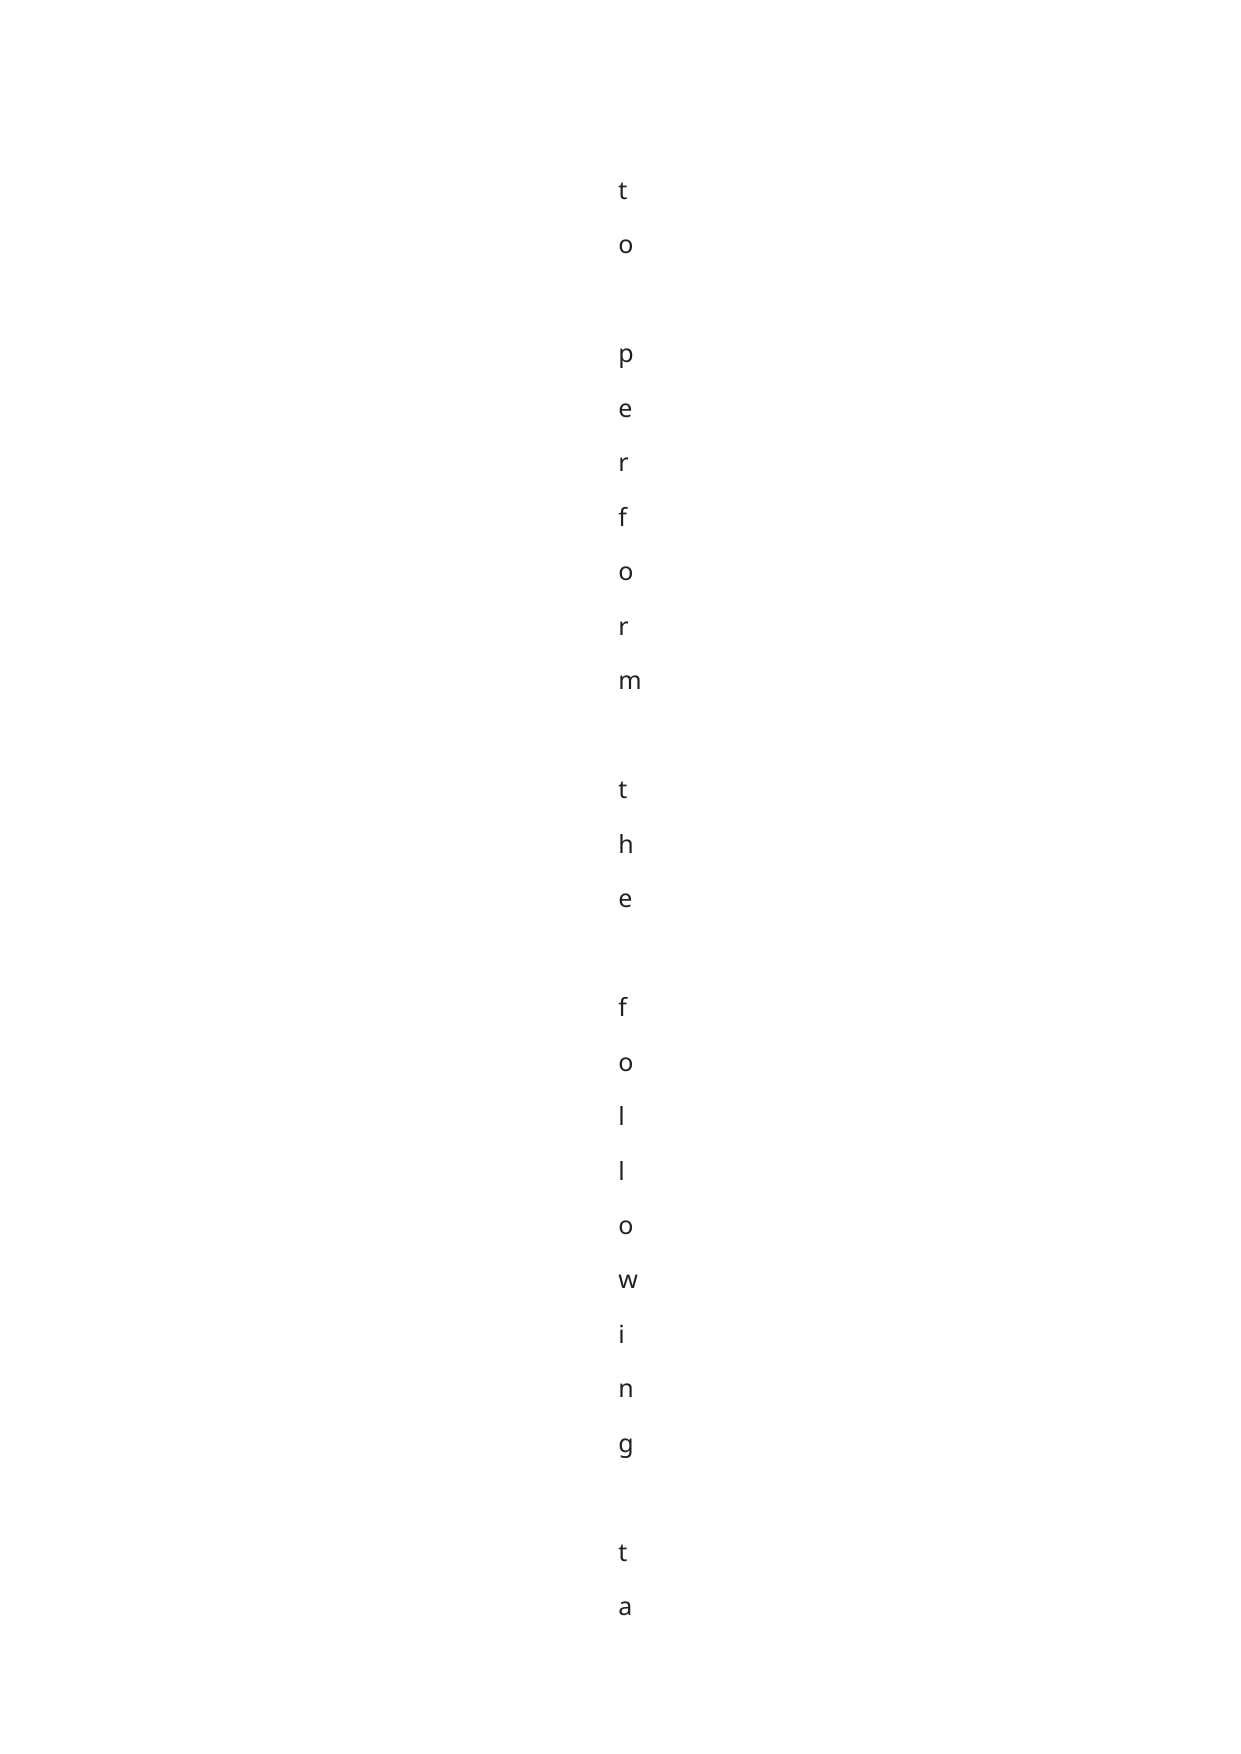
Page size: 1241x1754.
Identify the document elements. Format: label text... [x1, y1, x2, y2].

text In this lab, you will learn how to perform the following tasks: [618, 1004, 622, 1548]
text In this lab, you will learn how to perform the following tasks: [618, 187, 622, 513]
